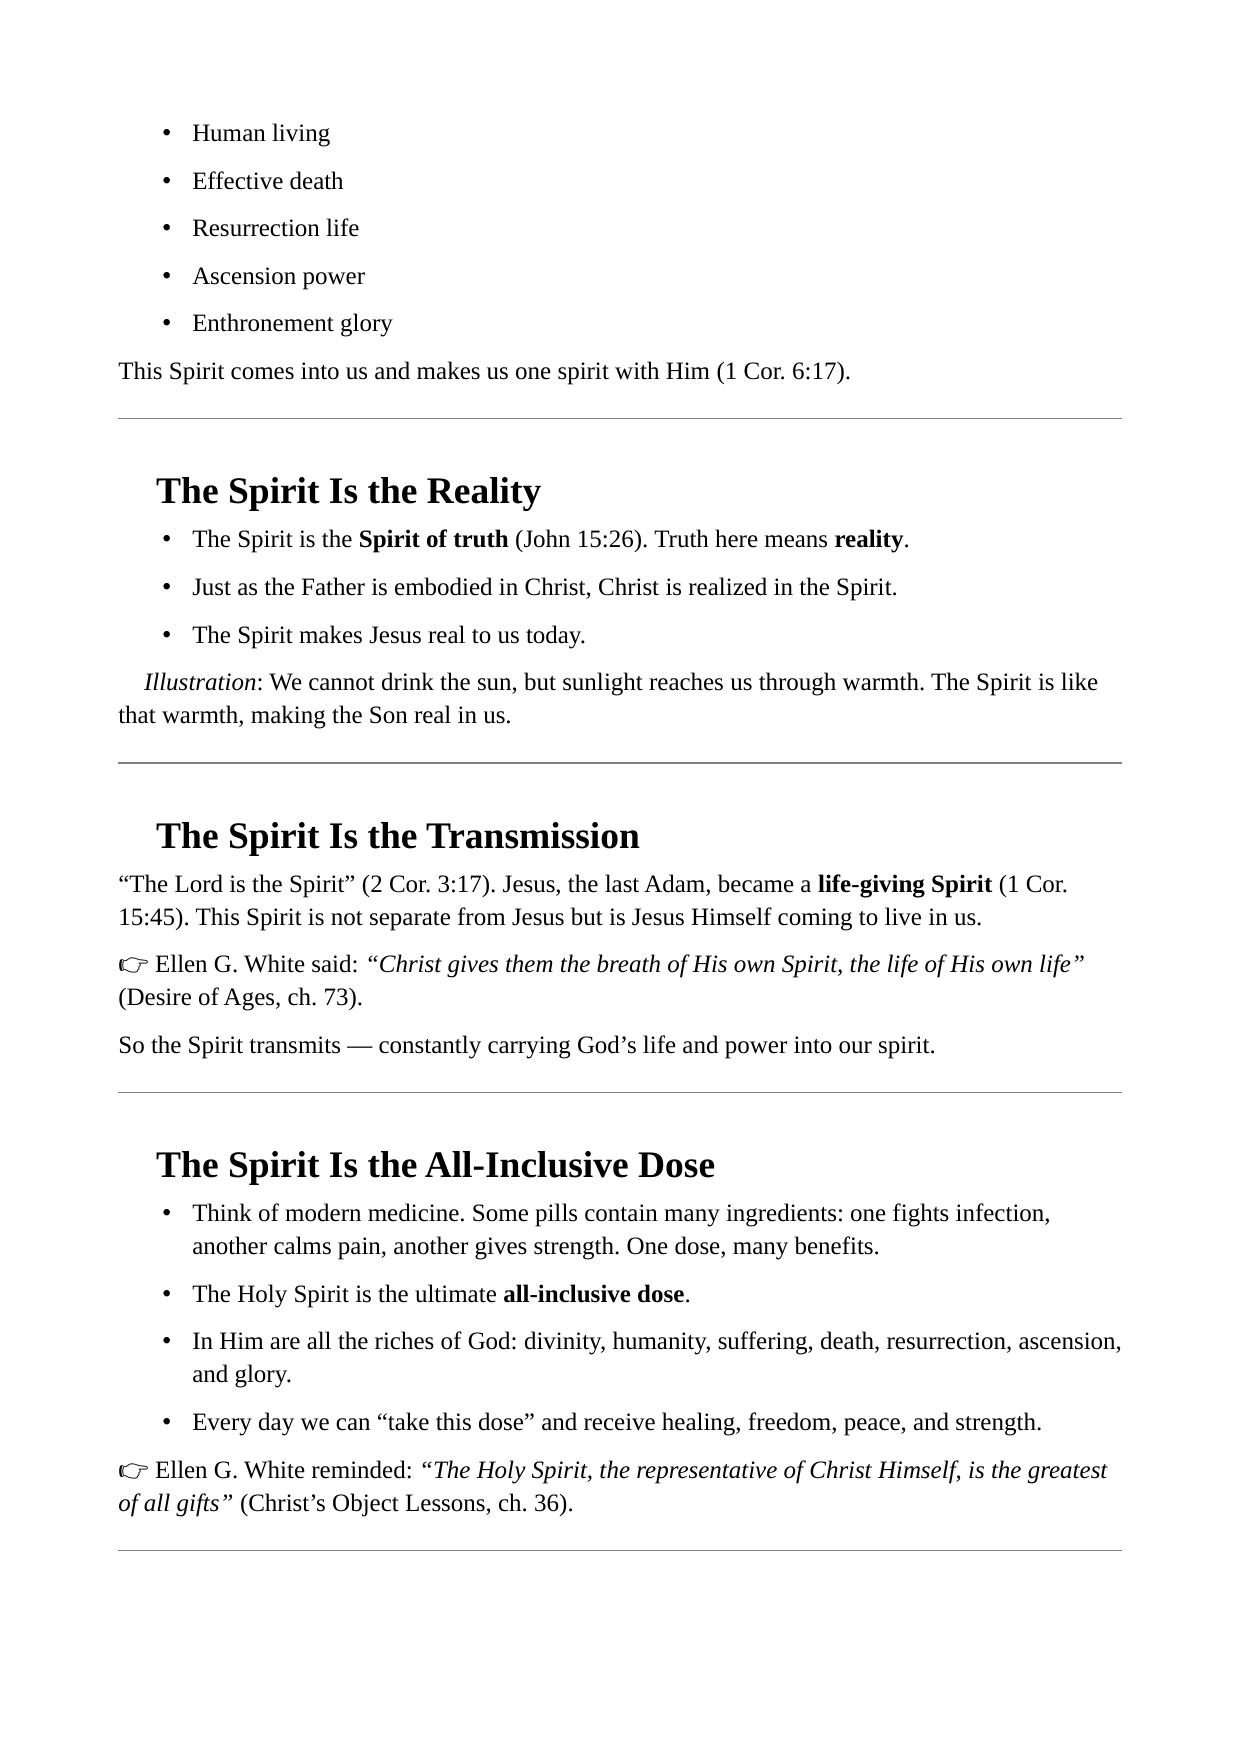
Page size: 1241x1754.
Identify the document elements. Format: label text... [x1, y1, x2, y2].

list Effective death [162, 166, 1122, 194]
list The Spirit is the Spirit of truth (John 15:26). Truth here means reality. [162, 524, 1122, 553]
list Just as the Father is embodied in Christ, Christ is realized in the Spirit. [162, 572, 1122, 601]
list Human living [162, 118, 1122, 147]
list Ascension power [162, 261, 1122, 290]
list Enthronement glory [162, 308, 1122, 337]
text So the Spirit transmits — constantly carrying God’s life and power into our spirit. [118, 1030, 1122, 1059]
list Every day we can “take this dose” and receive healing, freedom, peace, and strength. [162, 1407, 1122, 1436]
text “The Lord is the Spirit” (2 Cor. 3:17). Jesus, the last Adam, became a life-giving Spirit (1 Cor. 15:45). This Spirit is not separate from Jesus but is Jesus Himself coming to live in us. [118, 869, 1122, 930]
text 👉 Ellen G. White reminded: “The Holy Spirit, the representative of Christ Himself, is the greatest of all gifts” (Christ’s Object Lessons, ch. 36). [118, 1455, 1122, 1516]
list In Him are all the riches of God: divinity, humanity, suffering, death, resurrection, ascension, and glory. [162, 1326, 1122, 1388]
text This Spirit comes into us and makes us one spirit with Him (1 Cor. 6:17). [118, 356, 1122, 385]
subtitle 🌿 The Spirit Is the Reality [118, 469, 1122, 512]
list The Spirit makes Jesus real to us today. [162, 620, 1122, 648]
text 💡 Illustration: We cannot drink the sun, but sunlight reaches us through warmth. The Spirit is like that warmth, making the Son real in us. [118, 667, 1122, 729]
subtitle 🌿 The Spirit Is the Transmission [118, 813, 1122, 856]
list The Holy Spirit is the ultimate all-inclusive dose. [162, 1279, 1122, 1308]
list Resurrection life [162, 213, 1122, 242]
list Think of modern medicine. Some pills contain many ingredients: one fights infection, another calms pain, another gives strength. One dose, many benefits. [162, 1198, 1122, 1260]
text 👉 Ellen G. White said: “Christ gives them the breath of His own Spirit, the life of His own life” (Desire of Ages, ch. 73). [118, 949, 1122, 1011]
subtitle 🌿 The Spirit Is the All-Inclusive Dose [118, 1143, 1122, 1186]
